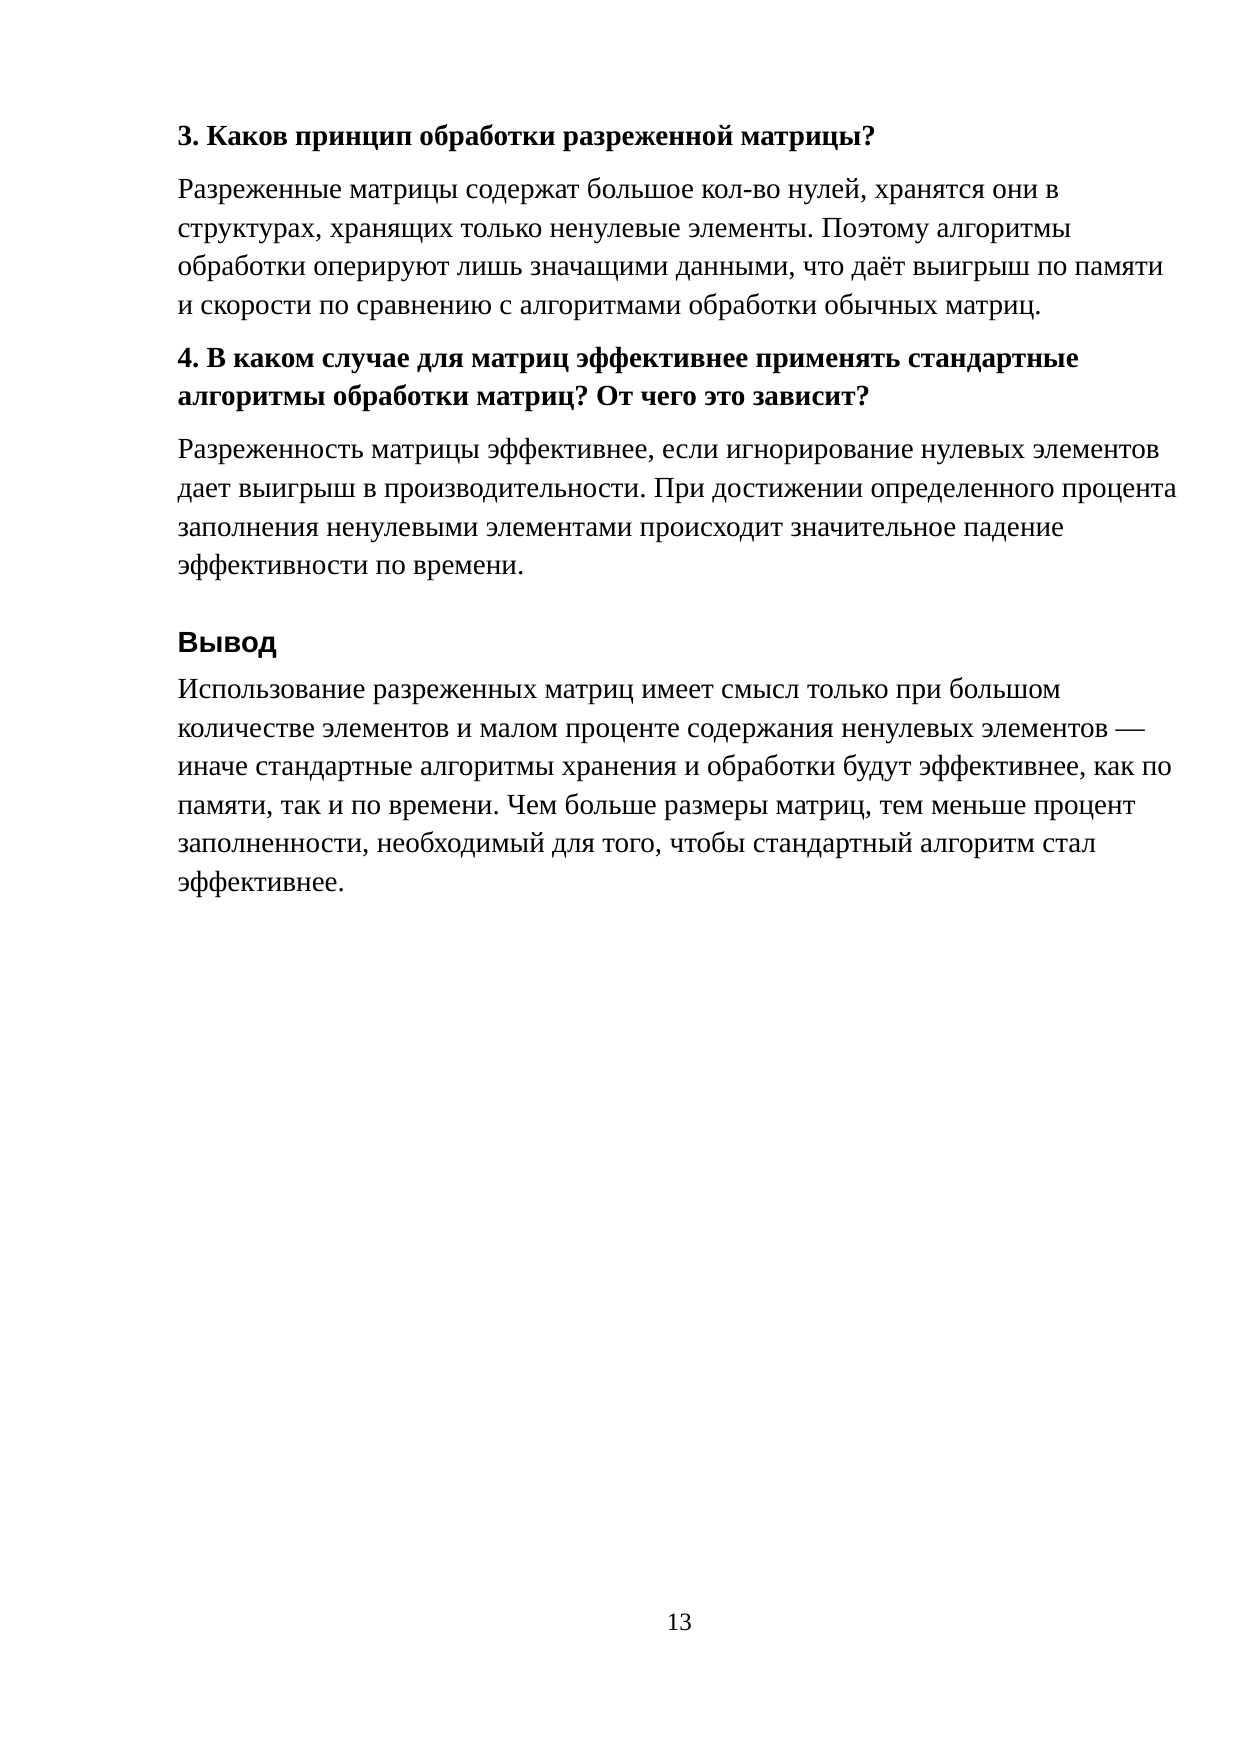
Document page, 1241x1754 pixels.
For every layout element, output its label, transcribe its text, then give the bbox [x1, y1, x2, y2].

text Разреженные матрицы содержат большое кол-во нулей, хранятся они в структурах, хранящих только ненулевые элементы. Поэтому алгоритмы обработки оперируют лишь значащими данными, что даёт выигрыш по памяти и скорости по сравнению с алгоритмами обработки обычных матриц. [177, 171, 1181, 320]
subtitle Вывод [177, 625, 1181, 659]
text Разреженность матрицы эффективнее, если игнорирование нулевых элементов дает выигрыш в производительности. При достижении определенного процента заполнения ненулевыми элементами происходит значительное падение эффективности по времени. [177, 432, 1181, 581]
text 4. В каком случае для матриц эффективнее применять стандартные алгоритмы обработки матриц? От чего это зависит? [177, 340, 1181, 412]
text 3. Каков принцип обработки разреженной матрицы? [177, 118, 1181, 152]
text Использование разреженных матриц имеет смысл только при большом количестве элементов и малом проценте содержания ненулевых элементов — иначе стандартные алгоритмы хранения и обработки будут эффективнее, как по памяти, так и по времени. Чем больше размеры матриц, тем меньше процент заполненности, необходимый для того, чтобы стандартный алгоритм стал эффективнее. [177, 671, 1181, 898]
